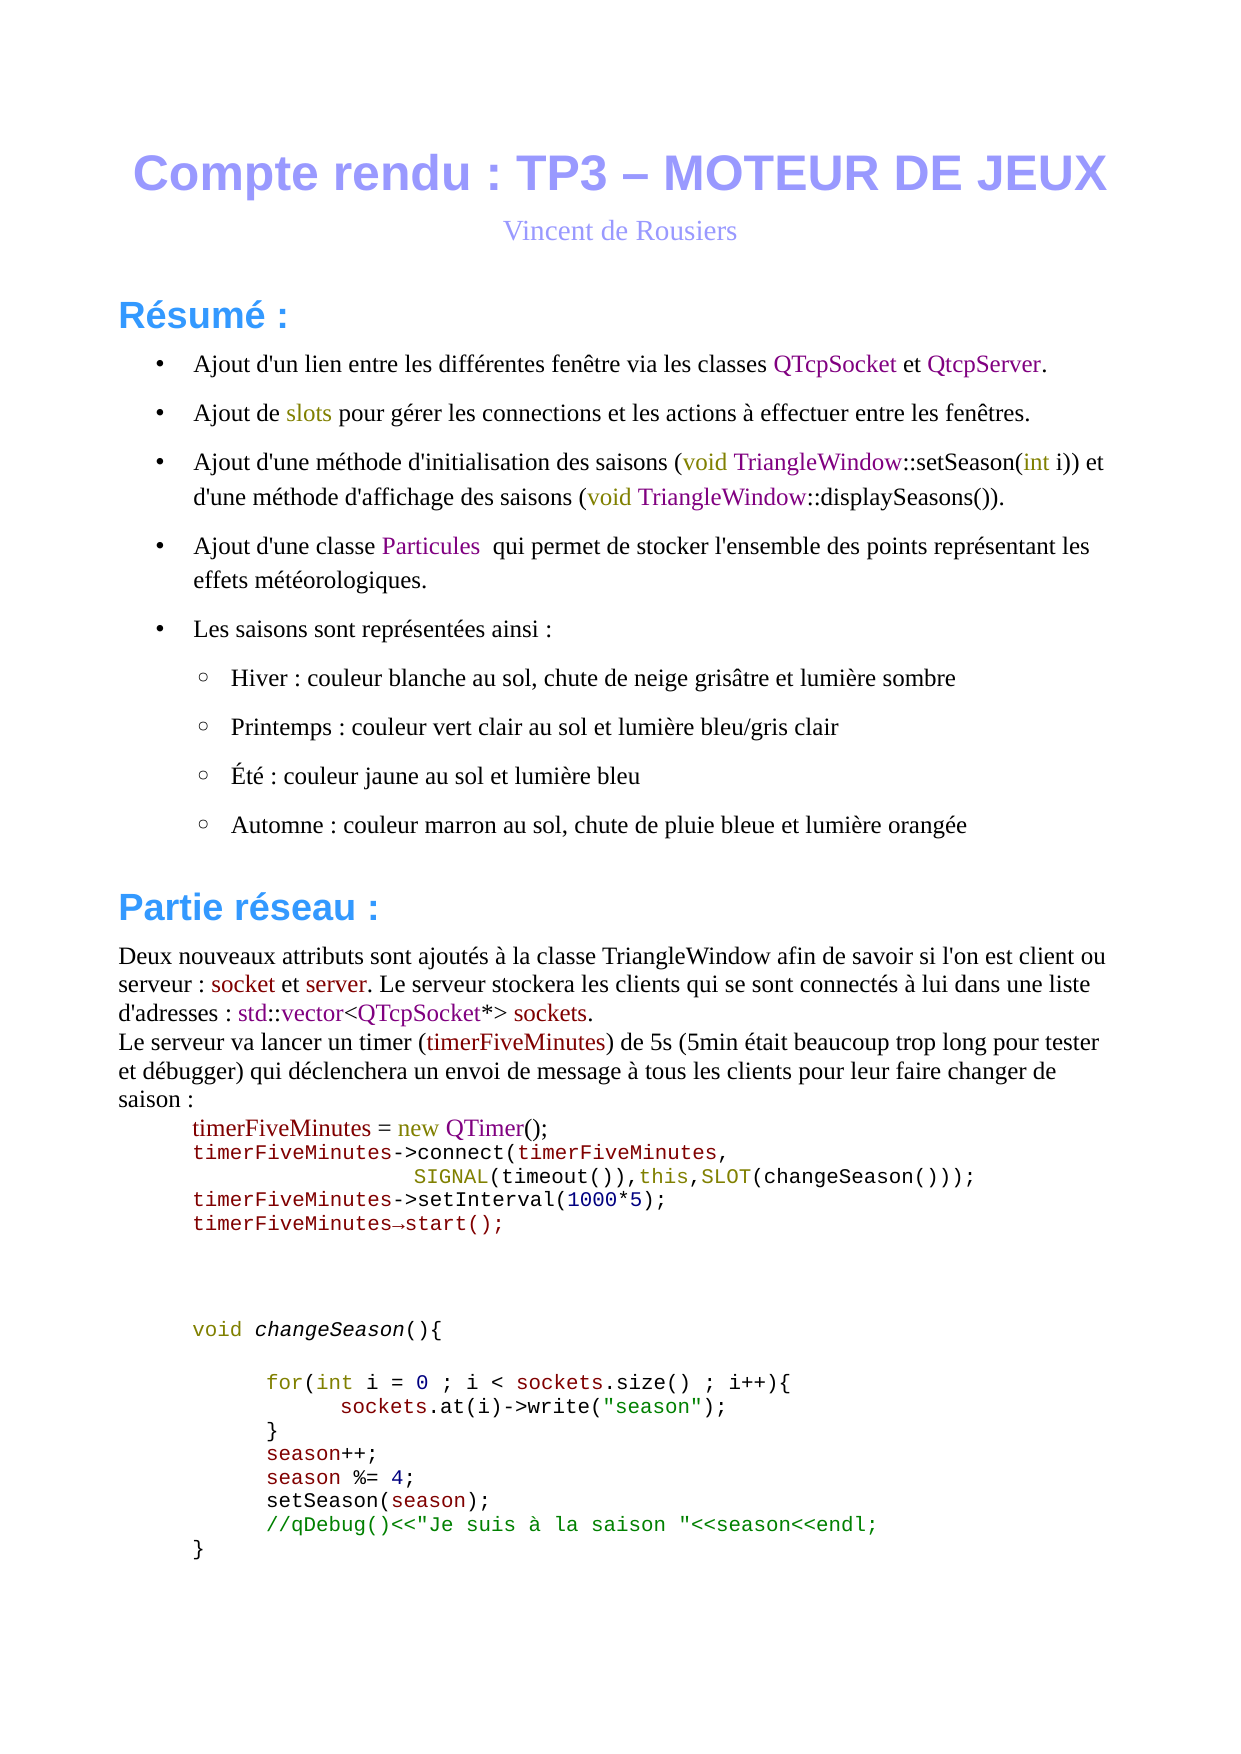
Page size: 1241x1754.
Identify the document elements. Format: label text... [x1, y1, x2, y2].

text Deux nouveaux attributs sont ajoutés à la classe TriangleWindow afin de savoir si l'on est client ou serveur : socket et server. Le serveur stockera les clients qui se sont connectés à lui dans une liste d'adresses : std::vector<QTcpSocket*> sockets. [118, 941, 1122, 1027]
text timerFiveMinutes->setInterval(1000*5); [118, 1189, 1122, 1213]
text timerFiveMinutes->connect(timerFiveMinutes, SIGNAL(timeout()),this,SLOT(changeSeason())); [118, 1142, 1122, 1189]
text sockets.at(i)->write("season"); [118, 1396, 1122, 1419]
title Compte rendu : TP3 – MOTEUR DE JEUX [118, 143, 1122, 201]
subtitle Résumé : [118, 293, 1122, 337]
list Ajout d'une méthode d'initialisation des saisons (void TriangleWindow::setSeason(int i)) et d'une méthode d'affichage des saisons (void TriangleWindow::displaySeasons()). [156, 447, 1122, 510]
list Automne : couleur marron au sol, chute de pluie bleue et lumière orangée [193, 811, 1122, 839]
list Les saisons sont représentées ainsi : [156, 614, 1122, 643]
list Ajout d'une classe Particules qui permet de stocker l'ensemble des points représentant les effets météorologiques. [156, 531, 1122, 594]
text for(int i = 0 ; i < sockets.size() ; i++){ [118, 1372, 1122, 1396]
list Été : couleur jaune au sol et lumière bleu [193, 761, 1122, 790]
text season %= 4; [118, 1467, 1122, 1491]
text } [118, 1419, 1122, 1443]
list Printemps : couleur vert clair au sol et lumière bleu/gris clair [193, 712, 1122, 741]
text } [118, 1538, 1122, 1561]
list Ajout d'un lien entre les différentes fenêtre via les classes QTcpSocket et QtcpServer. [156, 349, 1122, 378]
text Le serveur va lancer un timer (timerFiveMinutes) de 5s (5min était beaucoup trop long pour tester et débugger) qui déclenchera un envoi de message à tous les clients pour leur faire changer de saison : [118, 1027, 1122, 1113]
text timerFiveMinutes→start(); [118, 1213, 1122, 1237]
subtitle Partie réseau : [118, 884, 1122, 928]
text Vincent de Rousiers [118, 213, 1122, 247]
text //qDebug()<<"Je suis à la saison "<<season<<endl; [118, 1514, 1122, 1538]
list Hiver : couleur blanche au sol, chute de neige grisâtre et lumière sombre [193, 663, 1122, 692]
text void changeSeason(){ [118, 1319, 1122, 1343]
text season++; [118, 1443, 1122, 1467]
list Ajout de slots pour gérer les connections et les actions à effectuer entre les fenêtres. [156, 398, 1122, 427]
text setSeason(season); [118, 1491, 1122, 1514]
text timerFiveMinutes = new QTimer(); [118, 1113, 1122, 1142]
